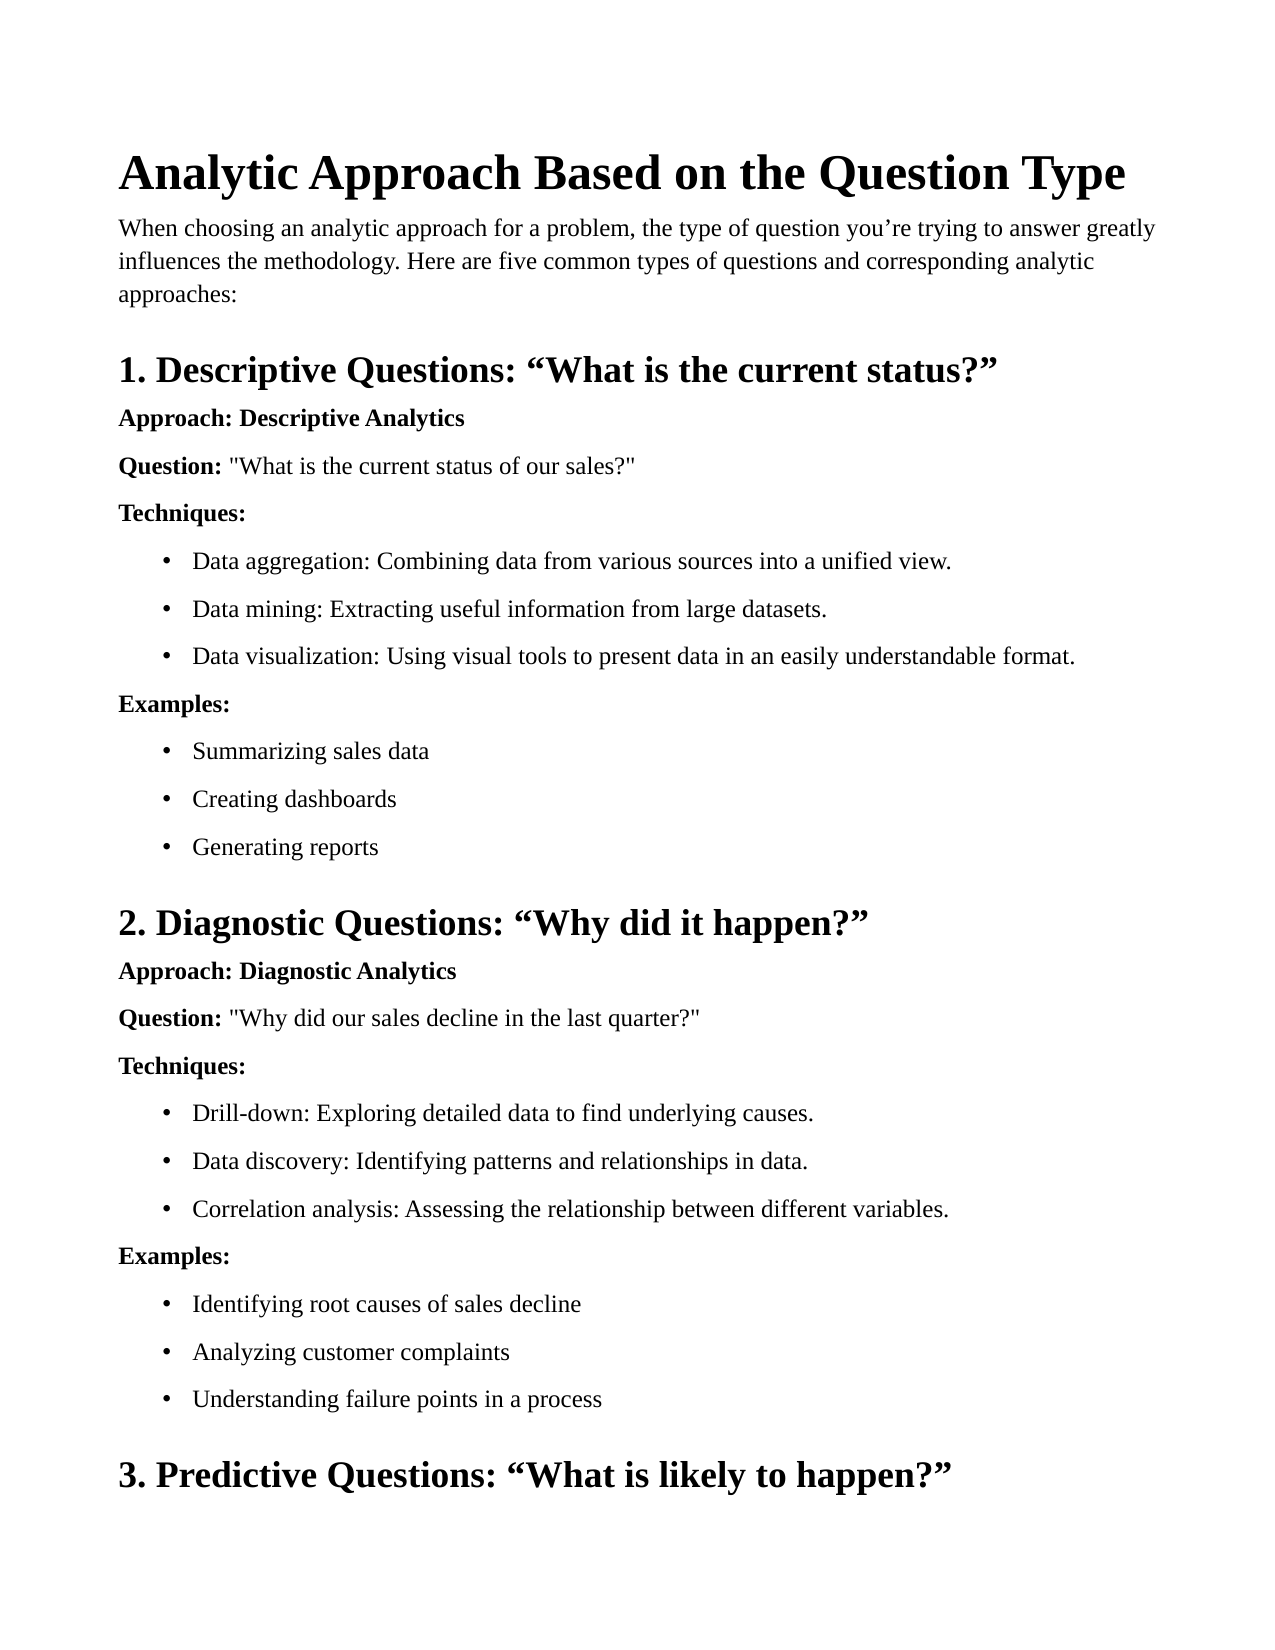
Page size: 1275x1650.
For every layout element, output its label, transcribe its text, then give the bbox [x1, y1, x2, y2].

list Data mining: Extracting useful information from large datasets. [162, 594, 1157, 622]
text Techniques: [118, 498, 1157, 527]
text When choosing an analytic approach for a problem, the type of question you’re trying to answer greatly influences the methodology. Here are five common types of questions and corresponding analytic approaches: [118, 213, 1157, 308]
text Examples: [118, 689, 1157, 718]
subtitle 3. Predictive Questions: “What is likely to happen?” [118, 1453, 1157, 1496]
list Summarizing sales data [162, 736, 1157, 765]
text Question: "Why did our sales decline in the last quarter?" [118, 1003, 1157, 1032]
subtitle 1. Descriptive Questions: “What is the current status?” [118, 348, 1157, 391]
text Approach: Descriptive Analytics [118, 403, 1157, 432]
list Generating reports [162, 832, 1157, 860]
list Data discovery: Identifying patterns and relationships in data. [162, 1146, 1157, 1175]
text Techniques: [118, 1051, 1157, 1080]
list Analyzing customer complaints [162, 1337, 1157, 1365]
text Approach: Diagnostic Analytics [118, 956, 1157, 984]
subtitle 2. Diagnostic Questions: “Why did it happen?” [118, 900, 1157, 943]
list Understanding failure points in a process [162, 1384, 1157, 1413]
text Examples: [118, 1241, 1157, 1270]
list Identifying root causes of sales decline [162, 1289, 1157, 1318]
list Data visualization: Using visual tools to present data in an easily understandable format. [162, 641, 1157, 670]
list Drill-down: Exploring detailed data to find underlying causes. [162, 1098, 1157, 1127]
text Question: "What is the current status of our sales?" [118, 451, 1157, 479]
list Creating dashboards [162, 784, 1157, 813]
list Data aggregation: Combining data from various sources into a unified view. [162, 546, 1157, 575]
subtitle Analytic Approach Based on the Question Type [118, 143, 1157, 201]
list Correlation analysis: Assessing the relationship between different variables. [162, 1194, 1157, 1222]
